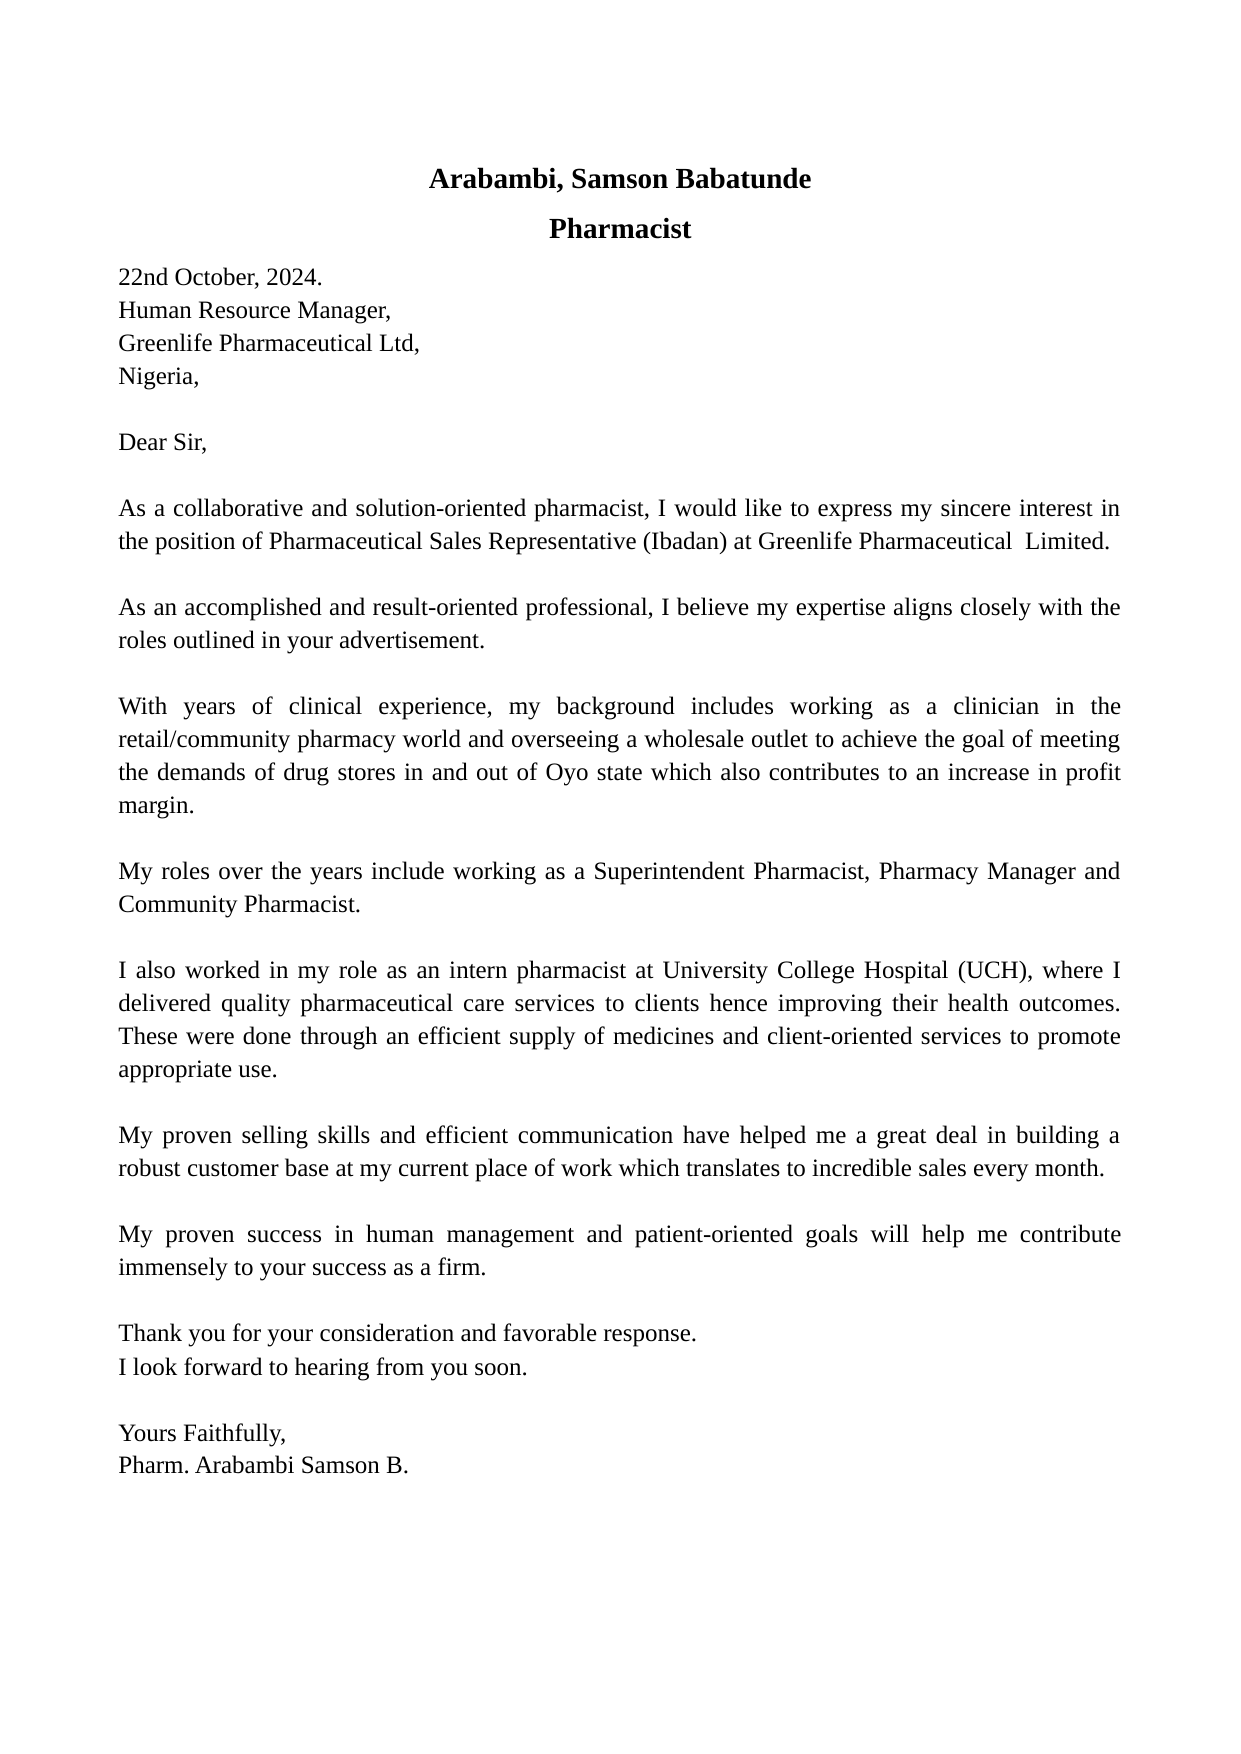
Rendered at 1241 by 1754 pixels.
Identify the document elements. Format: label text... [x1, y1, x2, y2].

text With years of clinical experience, my background includes working as a clinician in the retail/community pharmacy world and overseeing a wholesale outlet to achieve the goal of meeting the demands of drug stores in and out of Oyo state which also contributes to an increase in profit margin. [118, 691, 1122, 819]
text Human Resource Manager, [118, 295, 1122, 324]
text Yours Faithfully, [118, 1418, 1122, 1446]
text My proven success in human management and patient-oriented goals will help me contribute immensely to your success as a firm. [118, 1219, 1122, 1281]
text Greenlife Pharmaceutical Ltd, [118, 328, 1122, 357]
text My proven selling skills and efficient communication have helped me a great deal in building a robust customer base at my current place of work which translates to incredible sales every month. [118, 1120, 1122, 1182]
text As a collaborative and solution-oriented pharmacist, I would like to express my sincere interest in the position of Pharmaceutical Sales Representative (Ibadan) at Greenlife Pharmaceutical Limited. [118, 493, 1122, 555]
text Pharmacist [118, 212, 1122, 245]
text Nigeria, [118, 361, 1122, 390]
text 22nd October, 2024. [118, 262, 1122, 291]
text Arabambi, Samson Babatunde [118, 161, 1122, 195]
text Thank you for your consideration and favorable response. [118, 1318, 1122, 1347]
text Pharm. Arabambi Samson B. [118, 1451, 1122, 1479]
text I also worked in my role as an intern pharmacist at University College Hospital (UCH), where I delivered quality pharmaceutical care services to clients hence improving their health outcomes. These were done through an efficient supply of medicines and client-oriented services to promote appropriate use. [118, 955, 1122, 1083]
text My roles over the years include working as a Superintendent Pharmacist, Pharmacy Manager and Community Pharmacist. [118, 856, 1122, 918]
text I look forward to hearing from you soon. [118, 1352, 1122, 1380]
text Dear Sir, [118, 427, 1122, 456]
text As an accomplished and result-oriented professional, I believe my expertise aligns closely with the roles outlined in your advertisement. [118, 592, 1122, 654]
